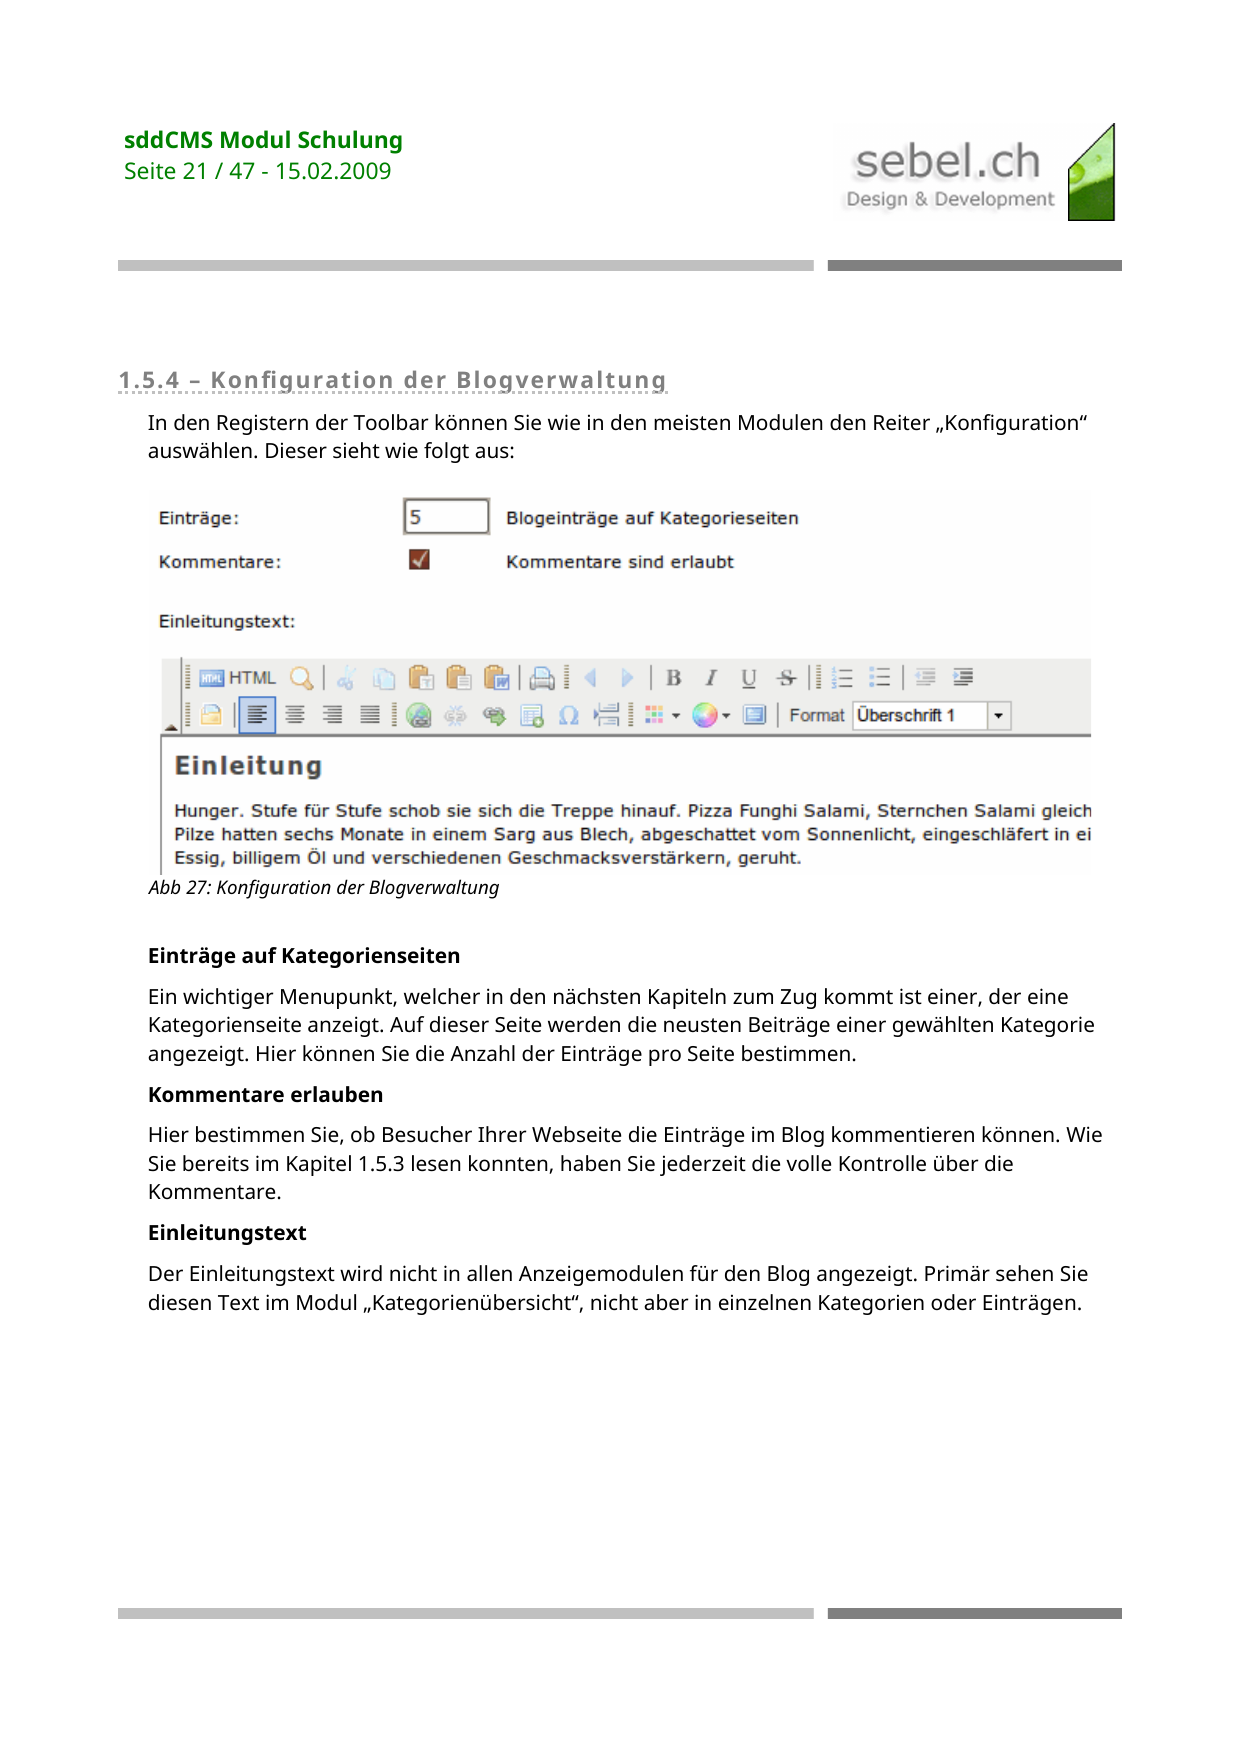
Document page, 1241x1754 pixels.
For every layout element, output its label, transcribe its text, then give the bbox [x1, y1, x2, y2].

text Hier bestimmen Sie, ob Besucher Ihrer Webseite die Einträge im Blog kommentieren können. Wie Sie bereits im Kapitel 1.5.3 lesen konnten, haben Sie jederzeit die volle Kontrolle über die Kommentare. [148, 1121, 1122, 1206]
text Ein wichtiger Menupunkt, welcher in den nächsten Kapiteln zum Zug kommt ist einer, der eine Kategorienseite anzeigt. Auf dieser Seite werden die neusten Beiträge einer gewählten Kategorie angezeigt. Hier können Sie die Anzahl der Einträge pro Seite bestimmen. [148, 982, 1122, 1067]
text Kommentare erlauben [148, 1080, 1122, 1108]
picture [148, 490, 1092, 875]
subtitle 1.5.4 – Konfiguration der Blogverwaltung [118, 364, 1122, 396]
picture [118, 260, 1122, 271]
picture [118, 1608, 1122, 1619]
text Einträge auf Kategorienseiten [148, 941, 1122, 969]
text Einleitungstext [148, 1218, 1122, 1247]
text In den Registern der Toolbar können Sie wie in den meisten Modulen den Reiter „Konfiguration“ auswählen. Dieser sieht wie folgt aus: [148, 408, 1122, 465]
text Der Einleitungstext wird nicht in allen Anzeigemodulen für den Blog angezeigt. Primär sehen Sie diesen Text im Modul „Kategorienübersicht“, nicht aber in einzelnen Kategorien oder Einträgen. [148, 1259, 1122, 1316]
text Abb 27: Konfiguration der Blogverwaltung [149, 875, 1091, 900]
